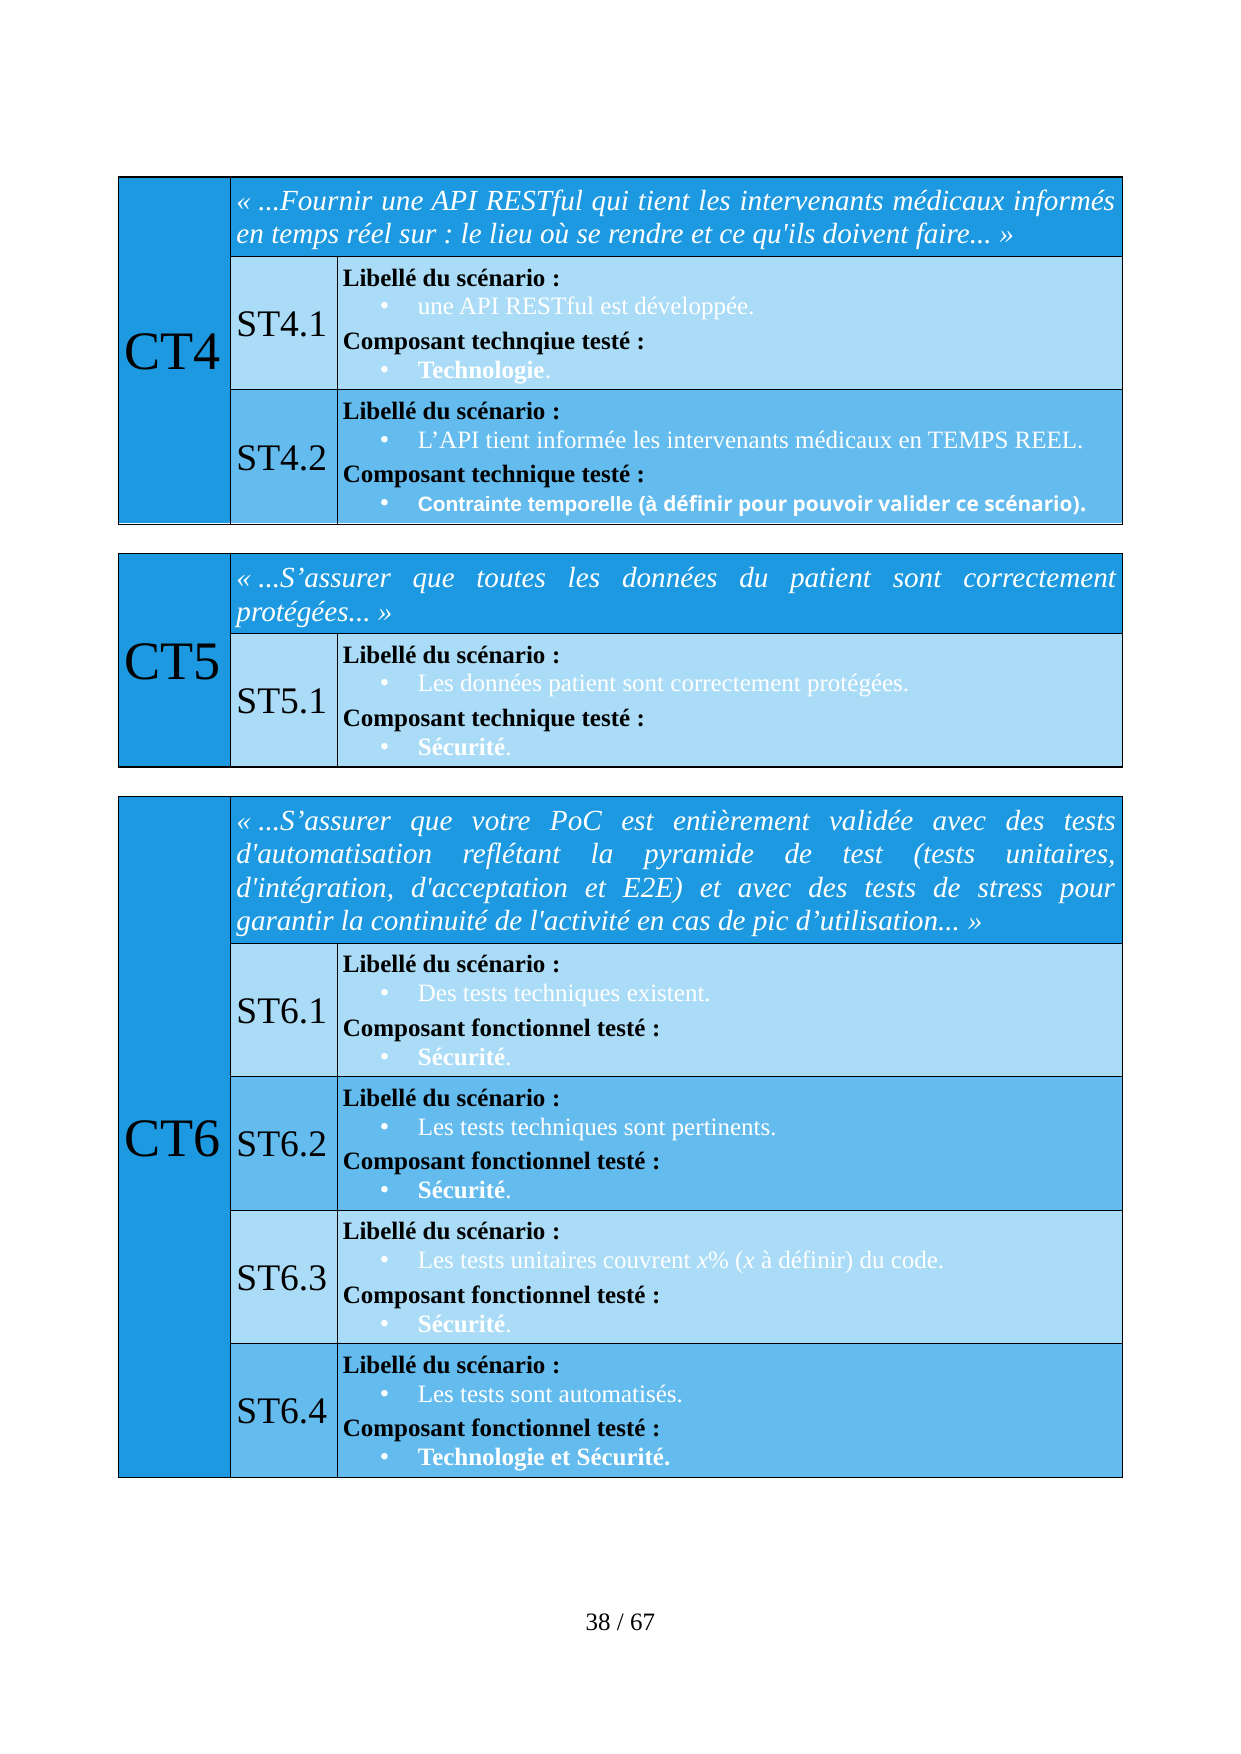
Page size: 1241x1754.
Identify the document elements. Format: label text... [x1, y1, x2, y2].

table_cell ST4.2 [231, 390, 337, 523]
table_cell ST6.3 [231, 1211, 337, 1343]
table_header CT6 [119, 797, 230, 1477]
table_header CT4 [119, 178, 230, 523]
table_cell Libellé du scénario : Les tests unitaires couvrent x% (x à définir) du code. Composant fonctionnel testé : Sécurité. [338, 1211, 1122, 1343]
table_cell Libellé du scénario : Les tests sont automatisés. Composant fonctionnel testé : Technologie et Sécurité. [338, 1344, 1122, 1477]
table_cell Libellé du scénario : Des tests techniques existent. Composant fonctionnel testé : Sécurité. [338, 944, 1122, 1076]
table_header CT5 [119, 554, 230, 766]
table_cell ST6.1 [231, 944, 337, 1076]
table_cell Libellé du scénario : Les données patient sont correctement protégées. Composant technique testé : Sécurité. [338, 634, 1122, 766]
table_cell ST6.2 [231, 1077, 337, 1210]
table_cell Libellé du scénario : une API RESTful est développée. Composant technqiue testé : Technologie. [338, 257, 1122, 389]
table_cell ST4.1 [231, 257, 337, 389]
table_cell ST5.1 [231, 634, 337, 766]
table_header « ...S’assurer que votre PoC est entièrement validée avec des tests d'automatisation reflétant la pyramide de test (tests unitaires, d'intégration, d'acceptation et E2E) et avec des tests de stress pour garantir la continuité de l'activité en cas de pic d’utilisation... » [231, 797, 1122, 943]
table_cell Libellé du scénario : Les tests techniques sont pertinents. Composant fonctionnel testé : Sécurité. [338, 1077, 1122, 1210]
table_header « ...S’assurer que toutes les données du patient sont correctement protégées... » [231, 554, 1122, 633]
table_header « ...Fournir une API RESTful qui tient les intervenants médicaux informés en temps réel sur : le lieu où se rendre et ce qu'ils doivent faire... » [231, 178, 1122, 256]
table_cell ST6.4 [231, 1344, 337, 1477]
table_cell Libellé du scénario : L’API tient informée les intervenants médicaux en TEMPS REEL. Composant technique testé : Contrainte temporelle (à définir pour pouvoir valider ce scénario). [338, 390, 1122, 523]
